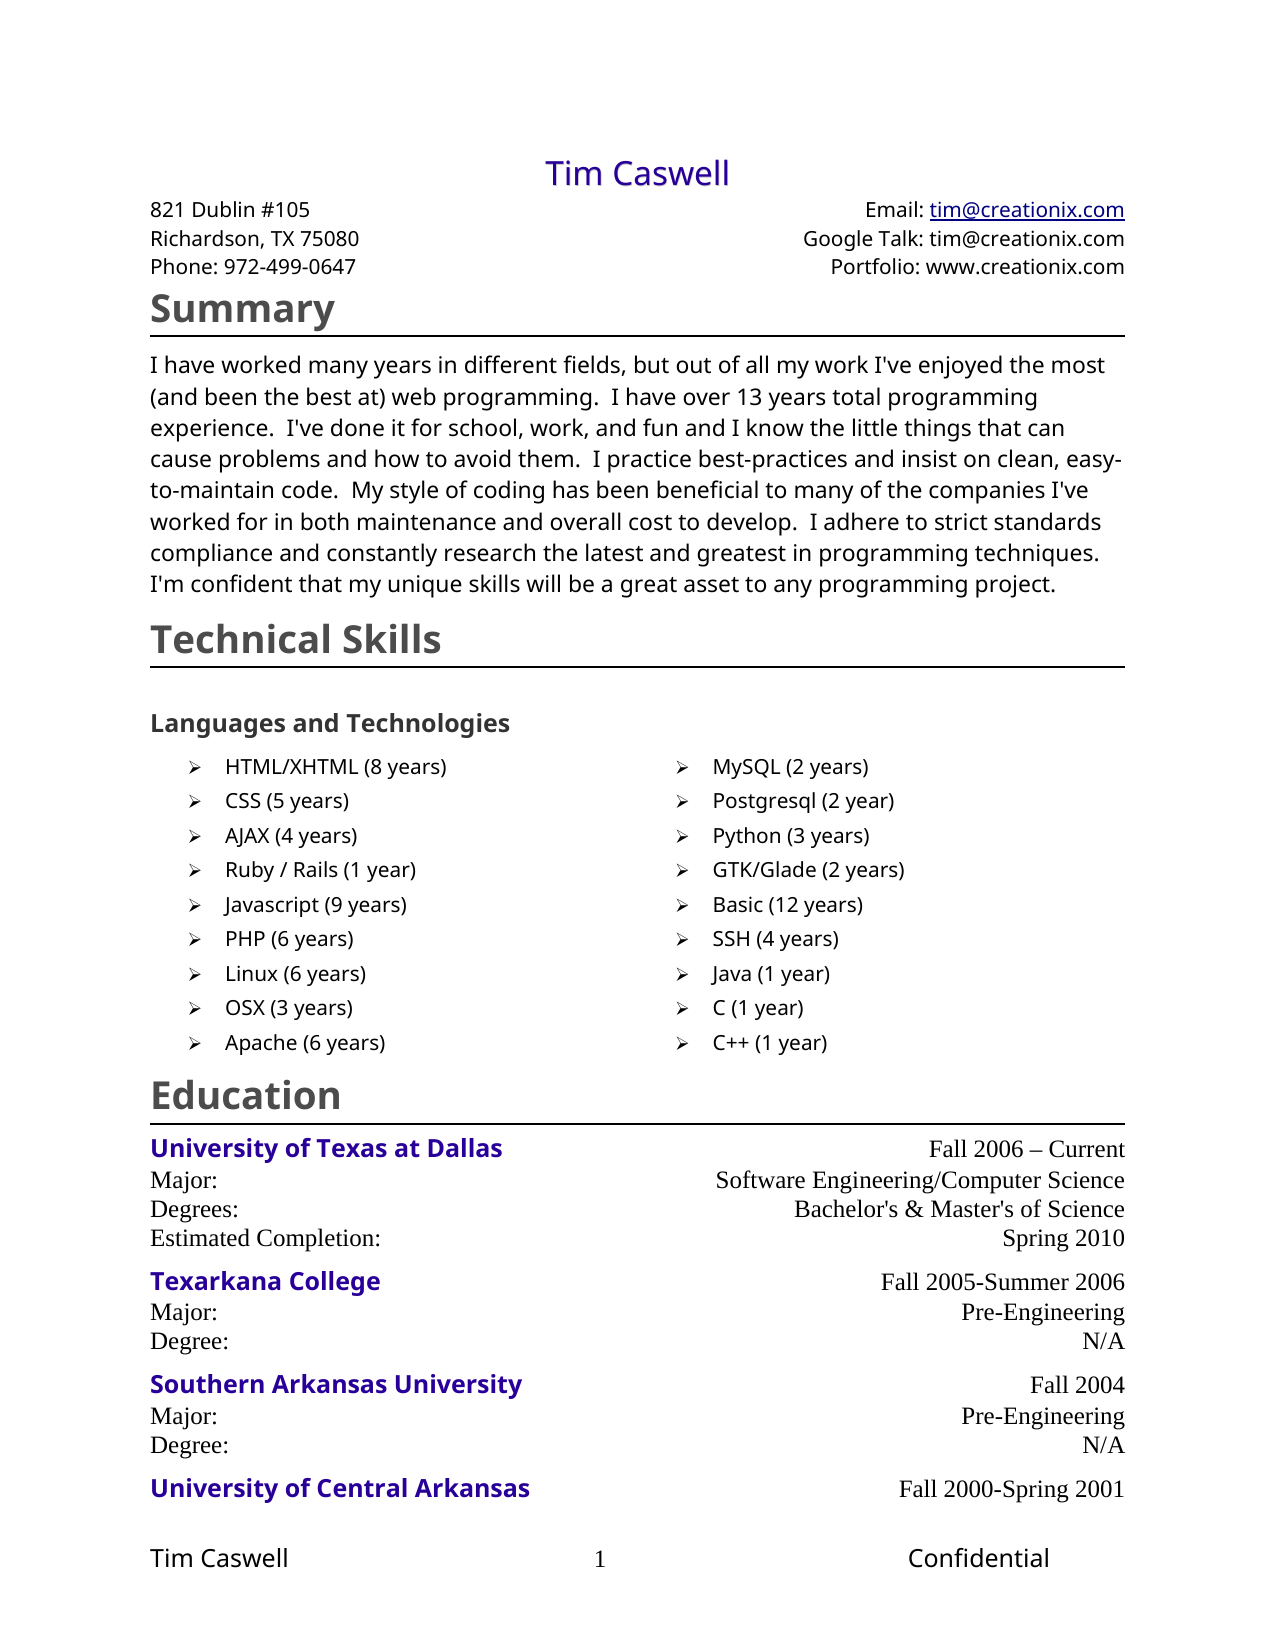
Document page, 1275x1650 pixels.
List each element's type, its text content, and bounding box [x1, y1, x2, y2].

list Javascript (9 years) [187, 890, 637, 918]
text Degree: N/A [150, 1430, 1125, 1458]
list Apache (6 years) [187, 1028, 637, 1056]
text I have worked many years in different fields, but out of all my work I've enjoyed the most (and been the best at) web programming. I have over 13 years total programming experience. I've done it for school, work, and fun and I know the little things that can cause problems and how to avoid them. I practice best-practices and insist on clean, easy-to-maintain code. My style of coding has been beneficial to many of the companies I've worked for in both maintenance and overall cost to develop. I adhere to strict standards compliance and constantly research the latest and greatest in programming techniques. I'm confident that my unique skills will be a great asset to any programming project. [150, 349, 1125, 599]
text University of Central Arkansas Fall 2000-Spring 2001 [150, 1471, 1125, 1504]
list C (1 year) [675, 993, 1125, 1022]
list Python (3 years) [675, 821, 1125, 849]
list Java (1 year) [675, 959, 1125, 987]
text Southern Arkansas University Fall 2004 [150, 1367, 1125, 1401]
list Linux (6 years) [187, 959, 637, 987]
list MySQL (2 years) [675, 752, 1125, 781]
text Degrees: Bachelor's & Master's of Science [150, 1194, 1125, 1223]
text Richardson, TX 75080 Google Talk: tim@creationix.com [150, 224, 1125, 252]
subtitle Technical Skills [150, 612, 1125, 666]
list HTML/XHTML (8 years) [187, 752, 637, 781]
list OSX (3 years) [187, 993, 637, 1022]
list Postgresql (2 year) [675, 787, 1125, 815]
text Major: Pre-Engineering [150, 1297, 1125, 1326]
subtitle Tim Caswell [150, 150, 1125, 195]
list CSS (5 years) [187, 787, 637, 815]
list GTK/Glade (2 years) [675, 856, 1125, 884]
list Ruby / Rails (1 year) [187, 856, 637, 884]
text 821 Dublin #105 Email: tim@creationix.com [150, 195, 1125, 224]
list Basic (12 years) [675, 890, 1125, 918]
subtitle Languages and Technologies [150, 706, 1125, 739]
text Phone: 972-499-0647 Portfolio: www.creationix.com [150, 252, 1125, 281]
text Estimated Completion: Spring 2010 [150, 1223, 1125, 1251]
list SSH (4 years) [675, 924, 1125, 953]
text Degree: N/A [150, 1326, 1125, 1355]
text University of Texas at Dallas Fall 2006 – Current [150, 1131, 1125, 1165]
list C++ (1 year) [675, 1028, 1125, 1056]
subtitle Summary [150, 281, 1125, 335]
text Texarkana College Fall 2005-Summer 2006 [150, 1263, 1125, 1297]
list PHP (6 years) [187, 924, 637, 953]
text Major: Software Engineering/Computer Science [150, 1165, 1125, 1194]
list AJAX (4 years) [187, 821, 637, 849]
subtitle Education [150, 1068, 1125, 1123]
text Major: Pre-Engineering [150, 1401, 1125, 1430]
